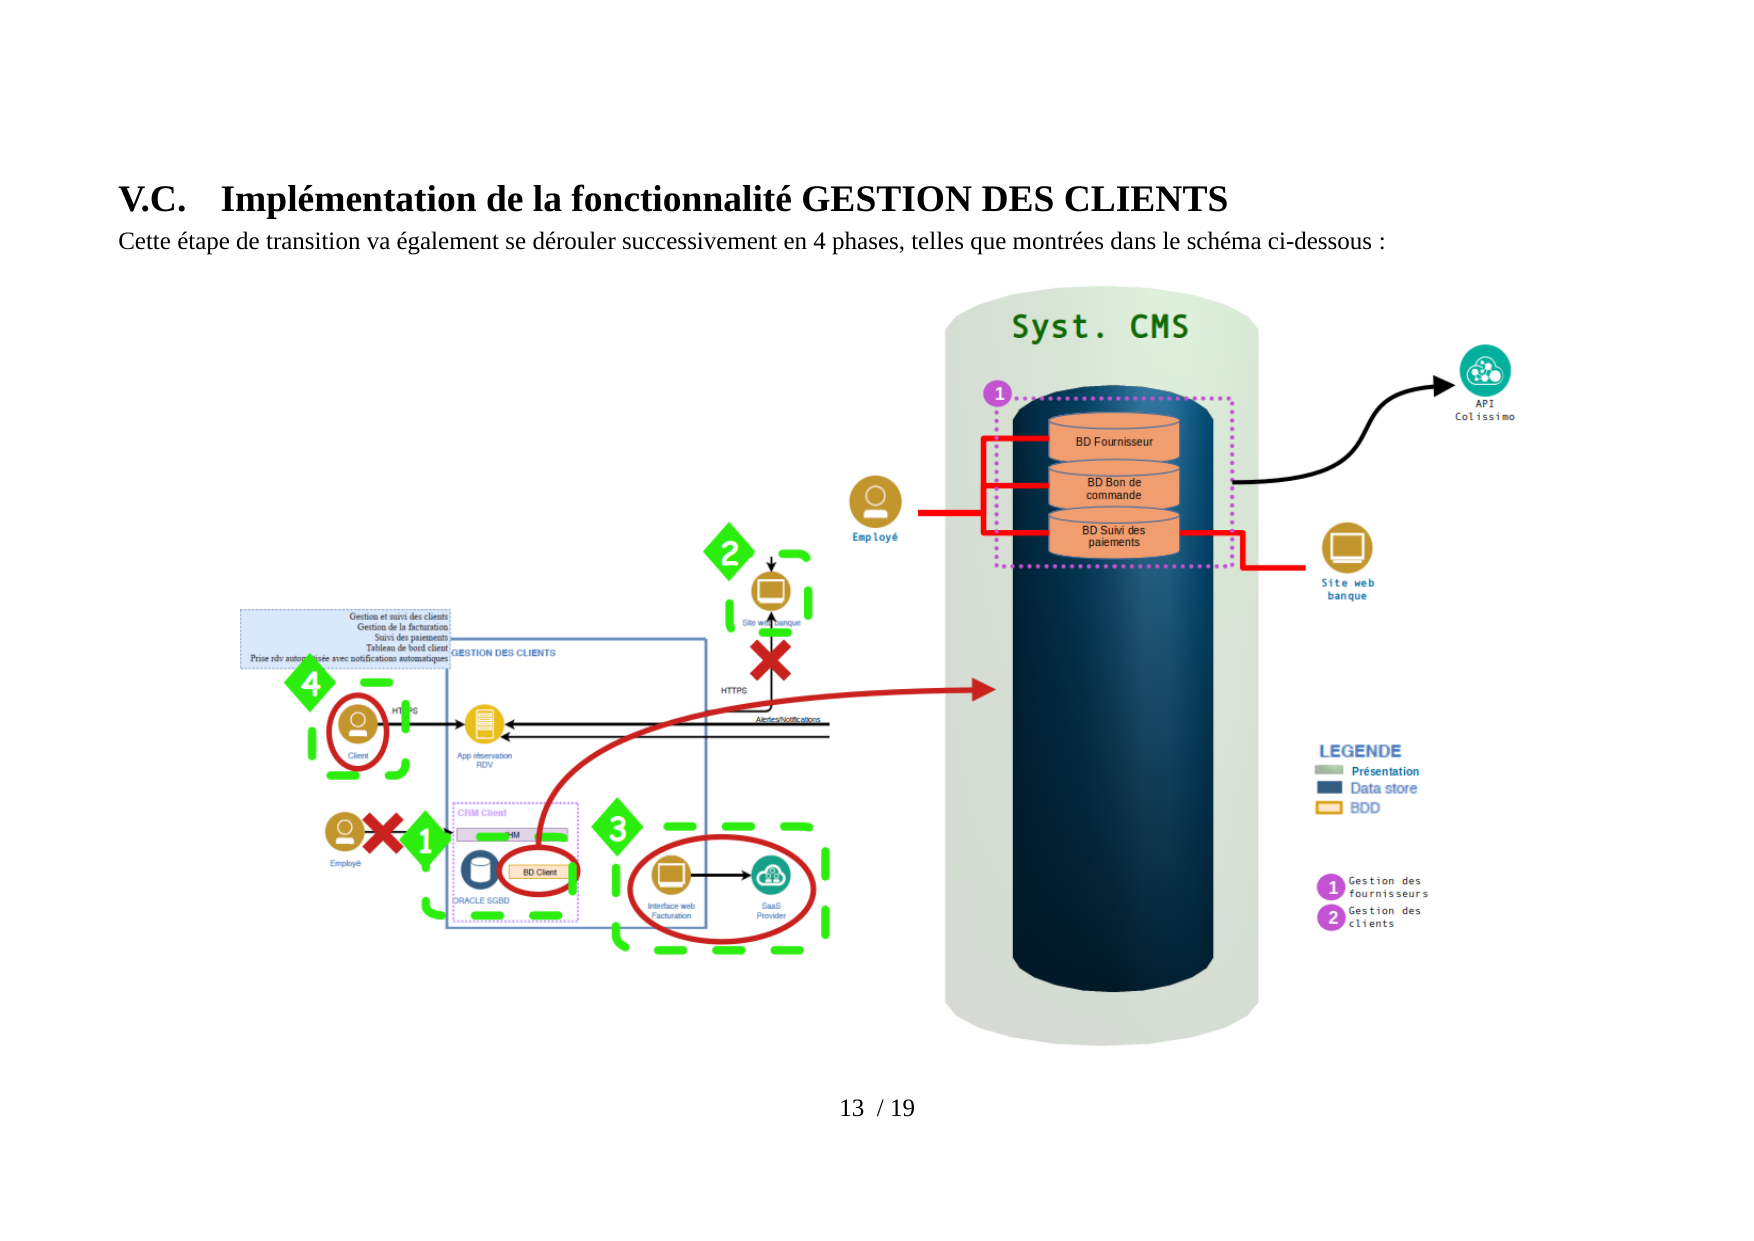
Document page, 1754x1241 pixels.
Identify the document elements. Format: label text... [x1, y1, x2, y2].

subtitle Implémentation de la fonctionnalité GESTION DES CLIENTS [118, 176, 1636, 219]
picture [238, 258, 1516, 1054]
text Cette étape de transition va également se dérouler successivement en 4 phases, telles que montrées dans le schéma ci-dessous : [118, 226, 1636, 255]
